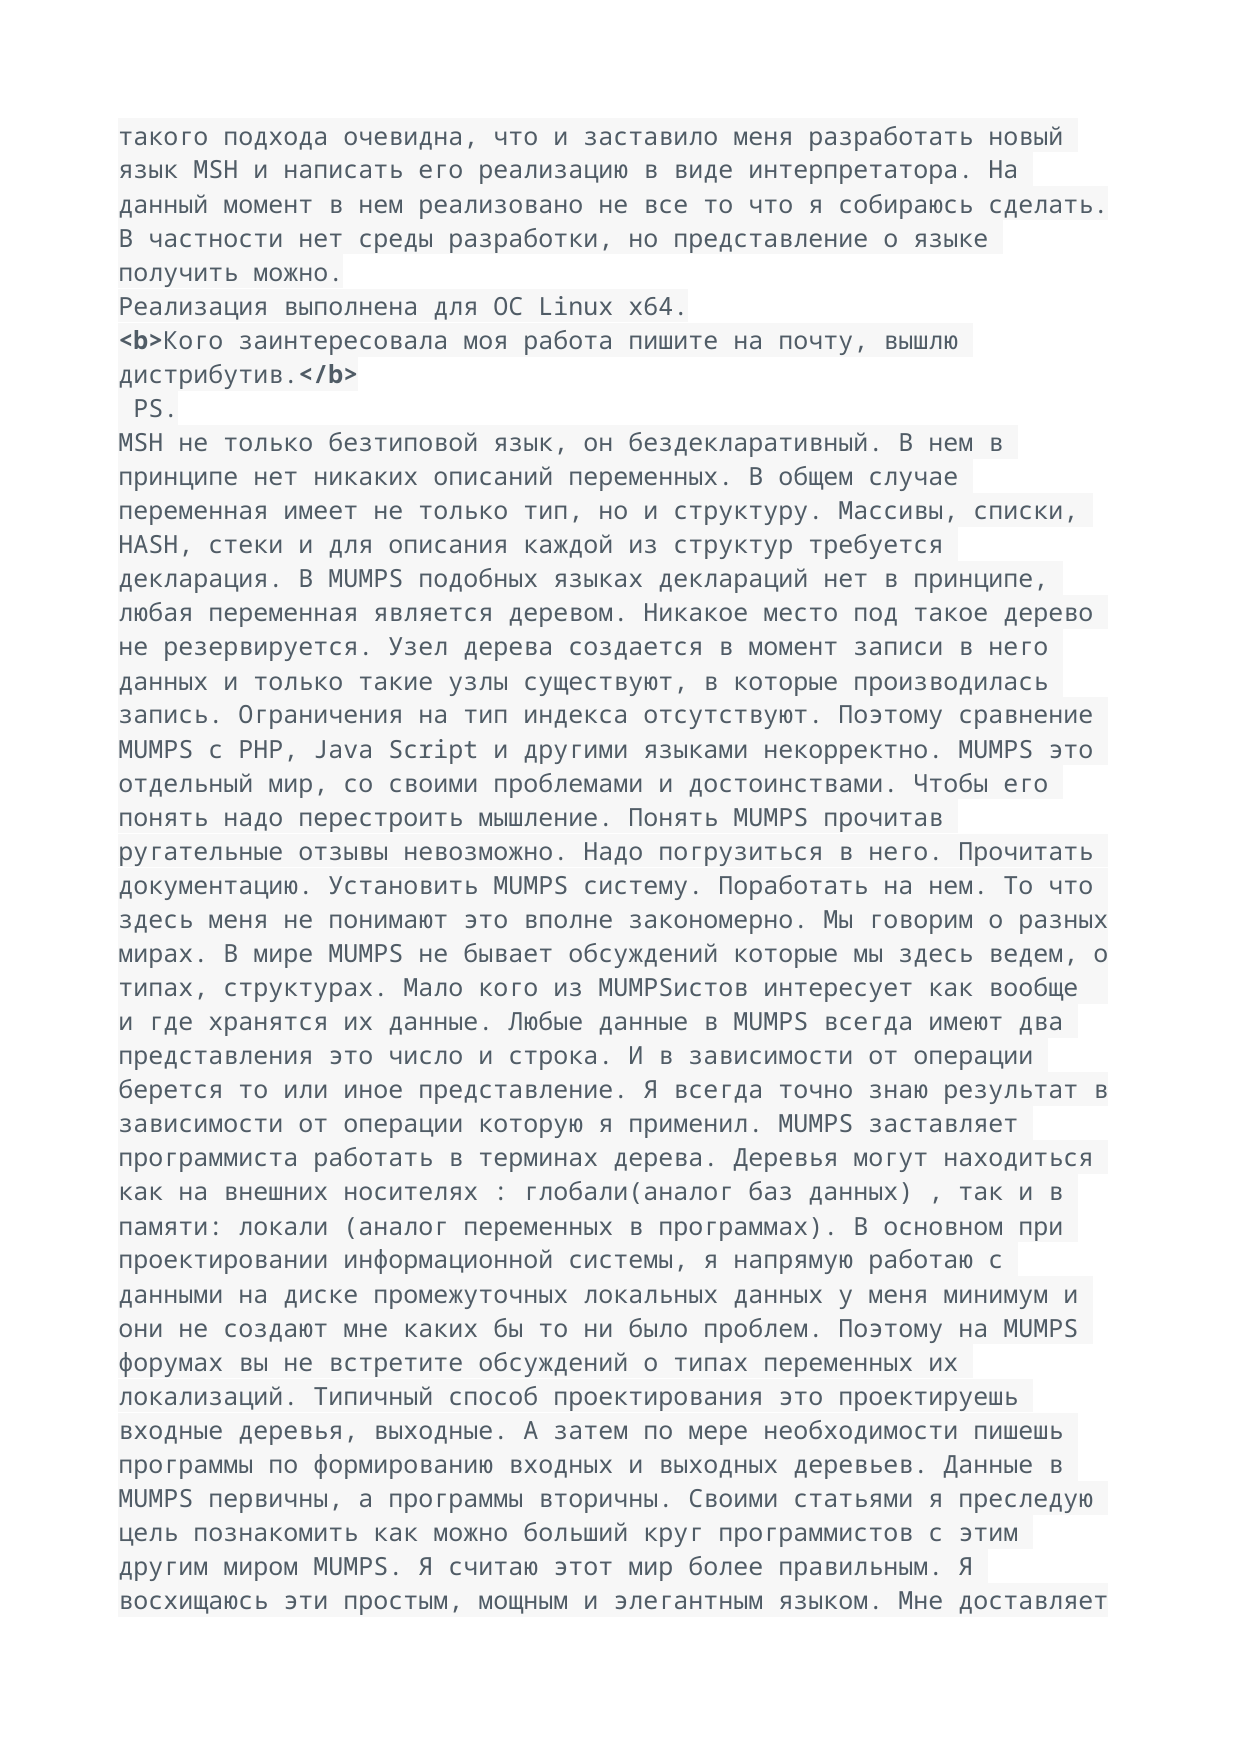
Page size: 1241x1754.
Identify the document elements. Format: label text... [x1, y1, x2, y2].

text <b>Кого заинтересовала моя работа пишите на почту, вышлю дистрибутив.</b> [118, 322, 1122, 391]
text Реализация выполнена для ОС Linux x64. [118, 288, 1122, 322]
text PS. [118, 391, 1122, 425]
text такого подхода очевидна, что и заставило меня разработать новый язык MSH и написать его реализацию в виде интерпретатора. На данный момент в нем реализовано не все то что я собираюсь сделать. В частности нет среды разработки, но представление о языке получить можно. [118, 118, 1122, 288]
text MSH не только безтиповой язык, он бездекларативный. В нем в принципе нет никаких описаний переменных. В общем случае переменная имеет не только тип, но и структуру. Массивы, списки, HASH, стеки и для описания каждой из структур требуется декларация. В MUMPS подобных языках деклараций нет в принципе, любая переменная является деревом. Никакое место под такое дерево не резервируется. Узел дерева создается в момент записи в него данных и только такие узлы существуют, в которые производилась запись. Ограничения на тип индекса отсутствуют. Поэтому сравнение MUMPS с PHP, Java Script и другими языками некорректно. MUMPS это отдельный мир, со своими проблемами и достоинствами. Чтобы его понять надо перестроить мышление. Понять MUMPS прочитав ругательные отзывы невозможно. Надо погрузиться в него. Прочитать документацию. Установить MUMPS систему. Поработать на нем. То что здесь меня не понимают это вполне закономерно. Мы говорим о разных мирах. В мире MUMPS не бывает обсуждений которые мы здесь ведем, о типах, структурах. Мало кого из MUMPSистов интересует как вообще и где хранятся их данные. Любые данные в MUMPS всегда имеют два представления это число и строка. И в зависимости от операции берется то или иное представление. Я всегда точно знаю результат в зависимости от операции которую я применил. MUMPS заставляет программиста работать в терминах дерева. Деревья могут находиться как на внешних носителях : глобали(аналог баз данных) , так и в памяти: локали (аналог переменных в программах). В основном при проектировании информационной системы, я напрямую работаю с данными на диске промежуточных локальных данных у меня минимум и они не создают мне каких бы то ни было проблем. Поэтому на MUMPS форумах вы не встретите обсуждений о типах переменных их локализаций. Типичный способ проектирования это проектируешь входные деревья, выходные. А затем по мере необходимости пишешь программы по формированию входных и выходных деревьев. Данные в MUMPS первичны, а программы вторичны. Своими статьями я преследую цель познакомить как можно больший круг программистов с этим другим миром MUMPS. Я считаю этот мир более правильным. Я восхищаюсь эти простым, мощным и элегантным языком. Мне доставляет [118, 425, 1122, 1617]
